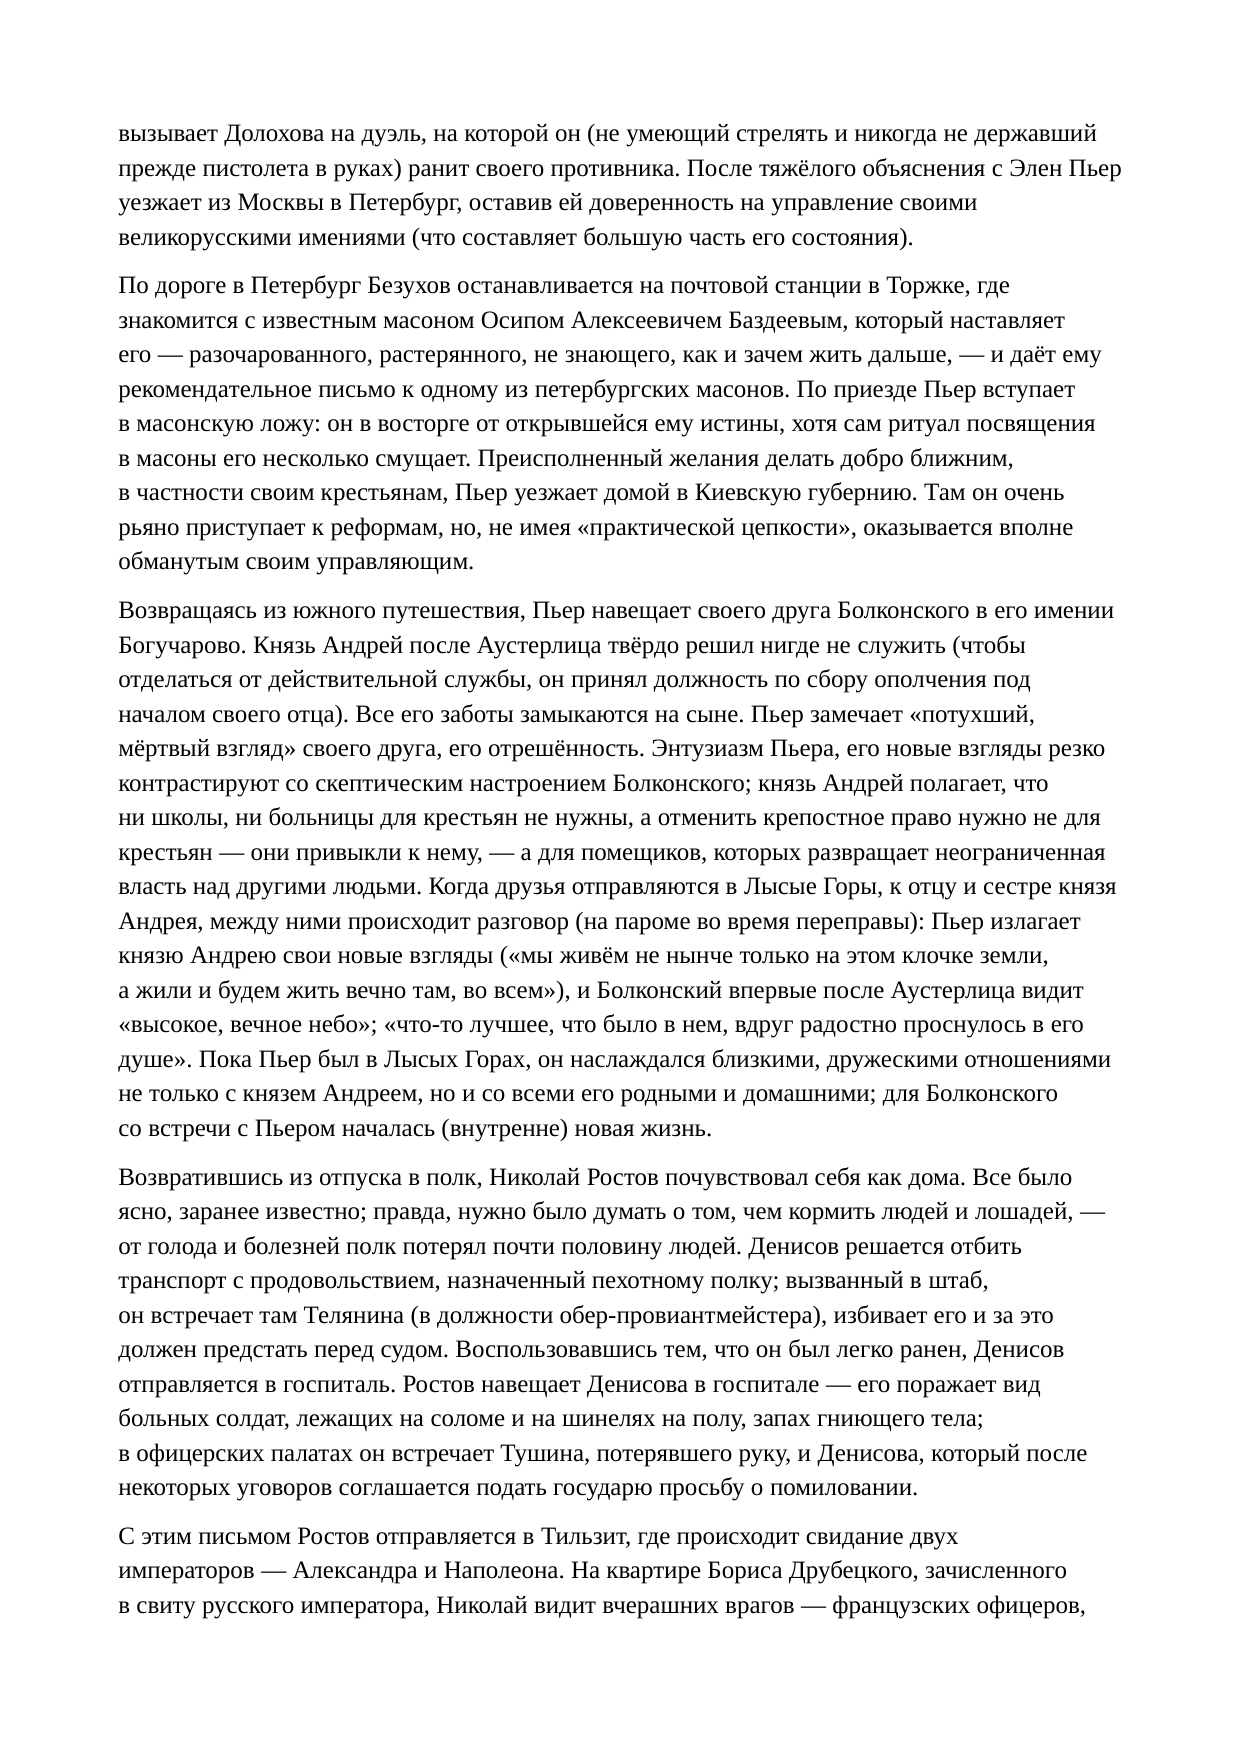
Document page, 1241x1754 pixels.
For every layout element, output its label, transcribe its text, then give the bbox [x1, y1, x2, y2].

text С этим письмом Ростов отправляется в Тильзит, где происходит свидание двух императоров — Александра и Наполеона. На квартире Бориса Друбецкого, зачисленного в свиту русского императора, Николай видит вчерашних врагов — французских офицеров, [118, 1521, 1122, 1619]
text По дороге в Петербург Безухов останав­ливается на почтовой станции в Торжке, где знакомится с известным масоном Осипом Алексеевичем Баздеевым, который наставляет его — разочаро­ванного, растерянного, не знающего, как и зачем жить дальше, — и даёт ему рекомен­да­тельное письмо к одному из петербургских масонов. По приезде Пьер вступает в масонскую ложу: он в восторге от открывшейся ему истины, хотя сам ритуал посвящения в масоны его несколько смущает. Преисполненный желания делать добро ближним, в частности своим крестьянам, Пьер уезжает домой в Киевскую губернию. Там он очень рьяно приступает к реформам, но, не имея «практической цепкости», оказывается вполне обманутым своим управляющим. [118, 271, 1122, 575]
text вызывает Долохова на дуэль, на которой он (не умеющий стрелять и никогда не державший прежде пистолета в руках) ранит своего противника. После тяжёлого объяснения с Элен Пьер уезжает из Москвы в Петербург, оставив ей доверенность на управление своими великорусскими имениями (что составляет большую часть его состояния). [118, 118, 1122, 250]
text Возвратившись из отпуска в полк, Николай Ростов почувствовал себя как дома. Все было ясно, заранее известно; правда, нужно было думать о том, чем кормить людей и лошадей, — от голода и болезней полк потерял почти половину людей. Денисов решается отбить транспорт с продовольствием, назначенный пехотному полку; вызванный в штаб, он встречает там Телянина (в должности обер-провиант­мейстера), избивает его и за это должен предстать перед судом. Восполь­зо­вавшись тем, что он был легко ранен, Денисов отправляется в госпиталь. Ростов навещает Денисова в госпитале — его поражает вид больных солдат, лежащих на соломе и на шинелях на полу, запах гниющего тела; в офицерских палатах он встречает Тушина, потерявшего руку, и Денисова, который после некоторых уговоров соглашается подать государю просьбу о помиловании. [118, 1162, 1122, 1501]
text Возвращаясь из южного путешествия, Пьер навещает своего друга Болконского в его имении Богучарово. Князь Андрей после Аустерлица твёрдо решил нигде не служить (чтобы отделаться от действи­тельной службы, он принял должность по сбору ополчения под началом своего отца). Все его заботы замыкаются на сыне. Пьер замечает «потухший, мёртвый взгляд» своего друга, его отрешённость. Энтузиазм Пьера, его новые взгляды резко контрастируют со скептическим настроением Болконского; князь Андрей полагает, что ни школы, ни больницы для крестьян не нужны, а отменить крепостное право нужно не для крестьян — они привыкли к нему, — а для помещиков, которых развращает неограниченная власть над другими людьми. Когда друзья отправляются в Лысые Горы, к отцу и сестре князя Андрея, между ними происходит разговор (на пароме во время переправы): Пьер излагает князю Андрею свои новые взгляды («мы живём не нынче только на этом клочке земли, а жили и будем жить вечно там, во всем»), и Болконский впервые после Аустерлица видит «высокое, вечное небо»; «что-то лучшее, что было в нем, вдруг радостно проснулось в его душе». Пока Пьер был в Лысых Горах, он наслаждался близкими, дружескими отношениями не только с князем Андреем, но и со всеми его родными и домашними; для Болконского со встречи с Пьером началась (внутренне) новая жизнь. [118, 596, 1122, 1141]
